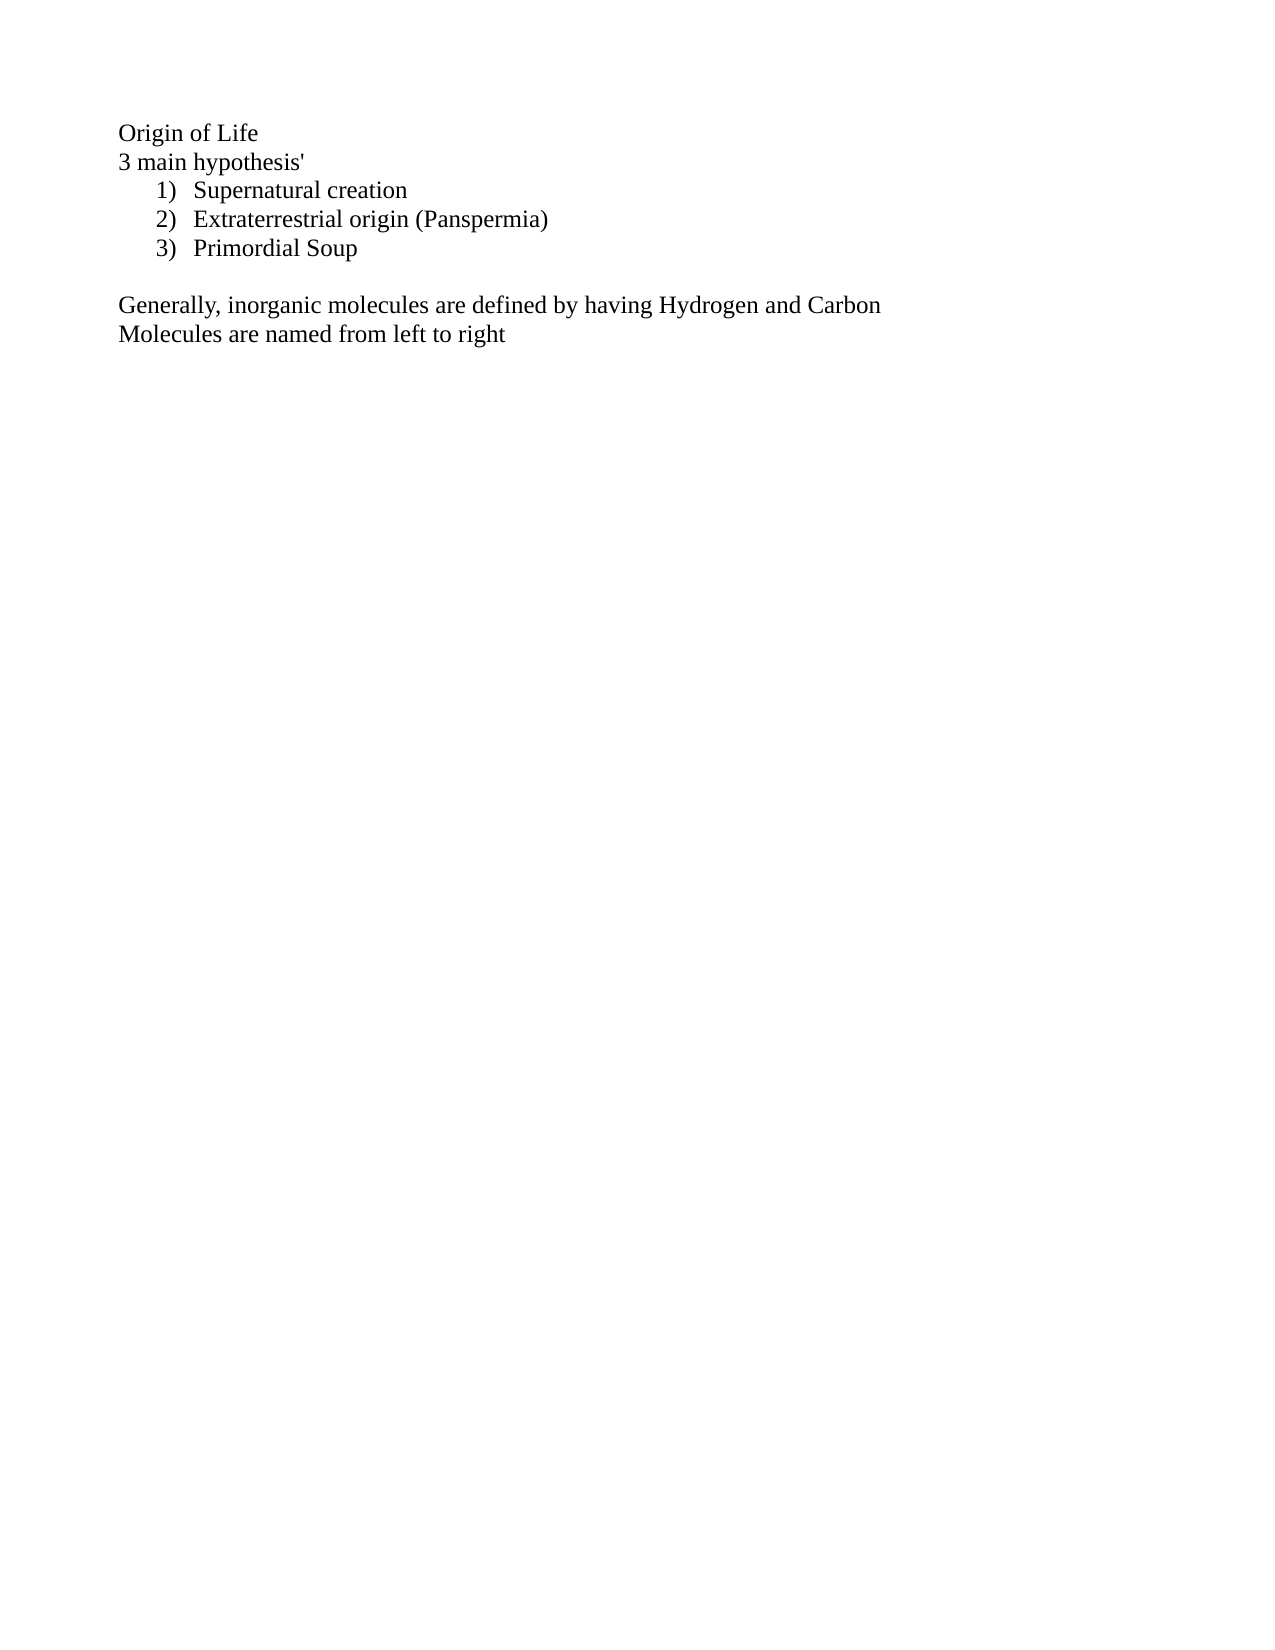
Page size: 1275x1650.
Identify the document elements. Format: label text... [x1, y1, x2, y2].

text Origin of Life [118, 118, 1157, 147]
text Molecules are named from left to right [118, 319, 1157, 348]
list Primordial Soup [156, 233, 1157, 262]
list Extraterrestrial origin (Panspermia) [156, 204, 1157, 233]
list Supernatural creation [156, 176, 1157, 204]
text Generally, inorganic molecules are defined by having Hydrogen and Carbon [118, 291, 1157, 319]
text 3 main hypothesis' [118, 147, 1157, 176]
